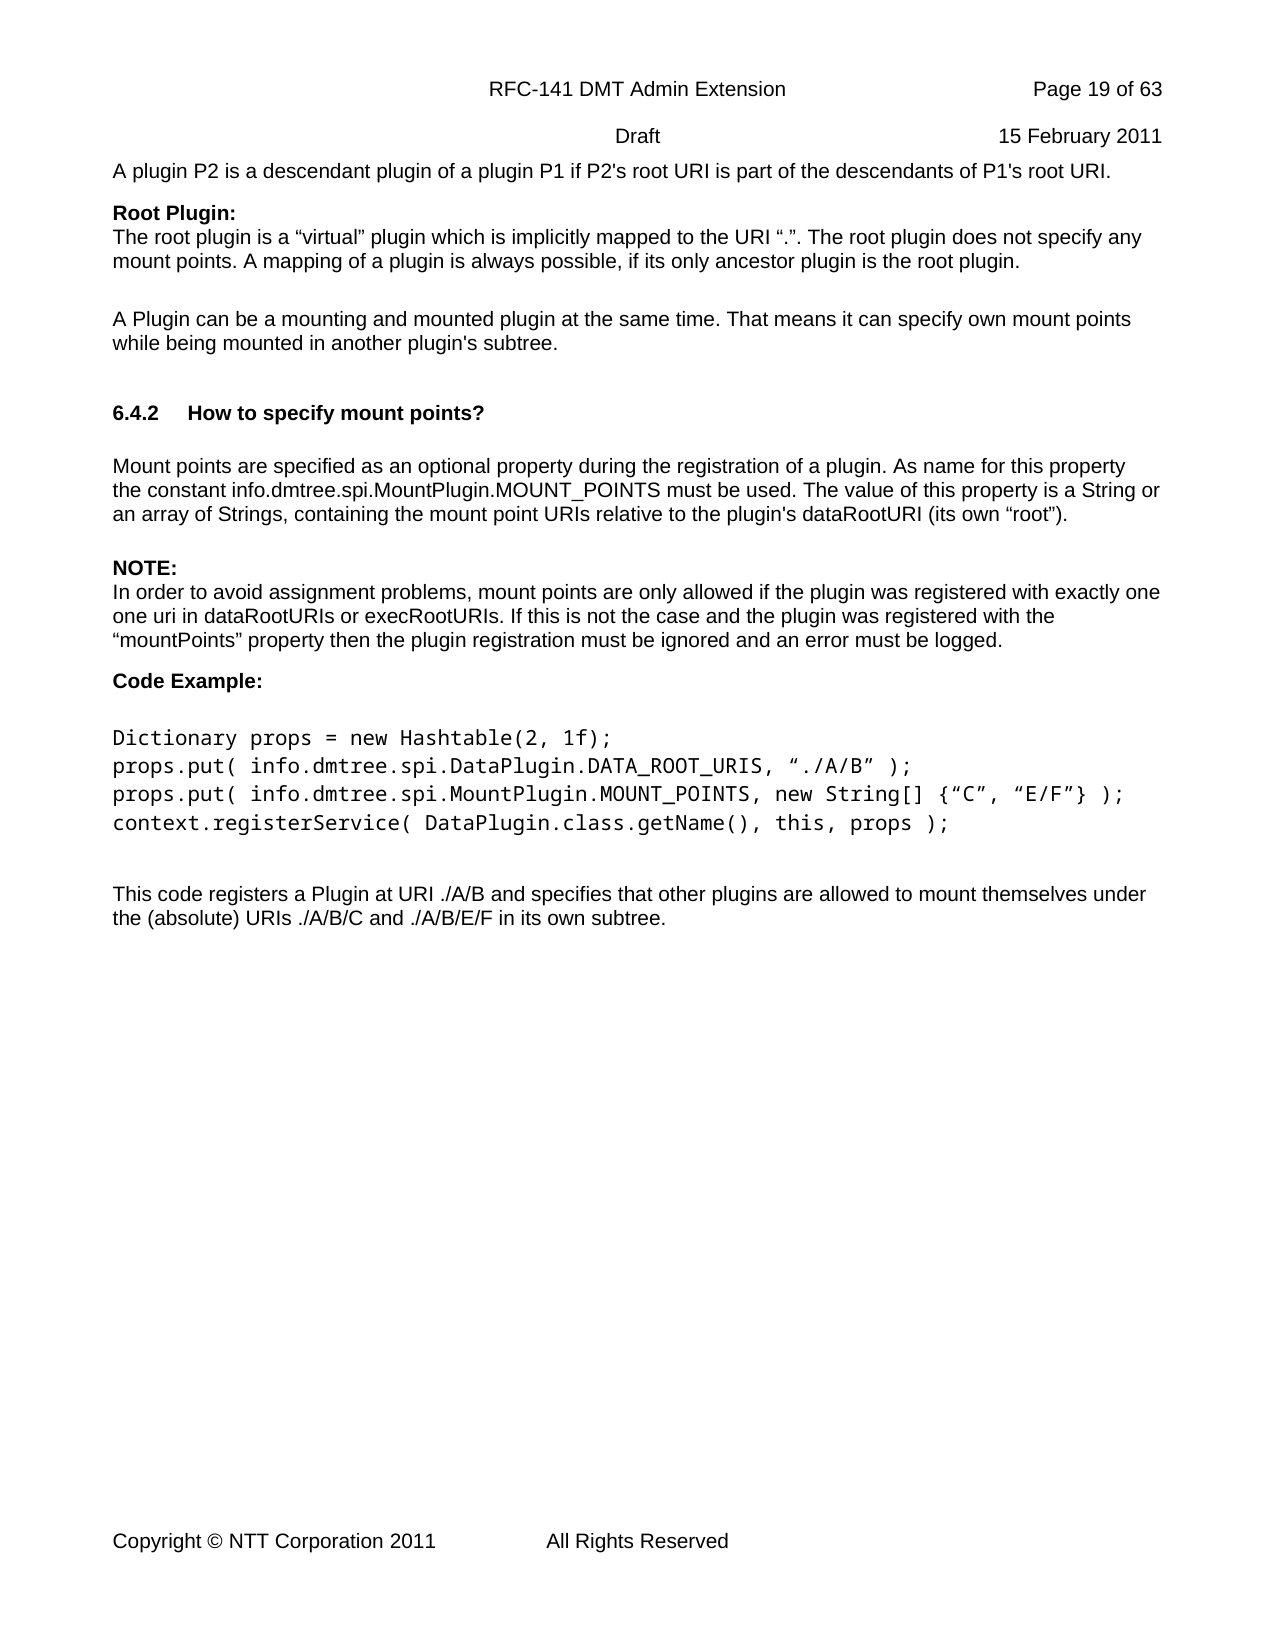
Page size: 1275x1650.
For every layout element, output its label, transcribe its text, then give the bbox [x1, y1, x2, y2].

text A Plugin can be a mounting and mounted plugin at the same time. That means it can specify own mount points while being mounted in another plugin's subtree. [112, 307, 1162, 355]
text Mount points are specified as an optional property during the registration of a plugin. As name for this property the constant info.dmtree.spi.MountPlugin.MOUNT_POINTS must be used. The value of this property is a String or an array of Strings, containing the mount point URIs relative to the plugin's dataRootURI (its own “root”). [112, 454, 1162, 526]
text Code Example: [112, 669, 1162, 693]
subtitle How to specify mount points? [112, 401, 1162, 425]
text props.put( info.dmtree.spi.MountPlugin.MOUNT_POINTS, new String[] {“C”, “E/F”} ); [112, 779, 1162, 808]
text props.put( info.dmtree.spi.DataPlugin.DATA_ROOT_URIS, “./A/B” ); [112, 751, 1162, 779]
text context.registerService( DataPlugin.class.getName(), this, props ); [112, 808, 1162, 836]
text Dictionary props = new Hashtable(2, 1f); [112, 723, 1162, 751]
text A plugin P2 is a descendant plugin of a plugin P1 if P2's root URI is part of the descendants of P1's root URI. [112, 159, 1162, 183]
text NOTE: In order to avoid assignment problems, mount points are only allowed if the plugin was registered with exactly one one uri in dataRootURIs or execRootURIs. If this is not the case and the plugin was registered with the “mountPoints” property then the plugin registration must be ignored and an error must be logged. [112, 556, 1162, 652]
text This code registers a Plugin at URI ./A/B and specifies that other plugins are allowed to mount themselves under the (absolute) URIs ./A/B/C and ./A/B/E/F in its own subtree. [112, 882, 1162, 929]
text Root Plugin: The root plugin is a “virtual” plugin which is implicitly mapped to the URI “.”. The root plugin does not specify any mount points. A mapping of a plugin is always possible, if its only ancestor plugin is the root plugin. [112, 201, 1162, 272]
